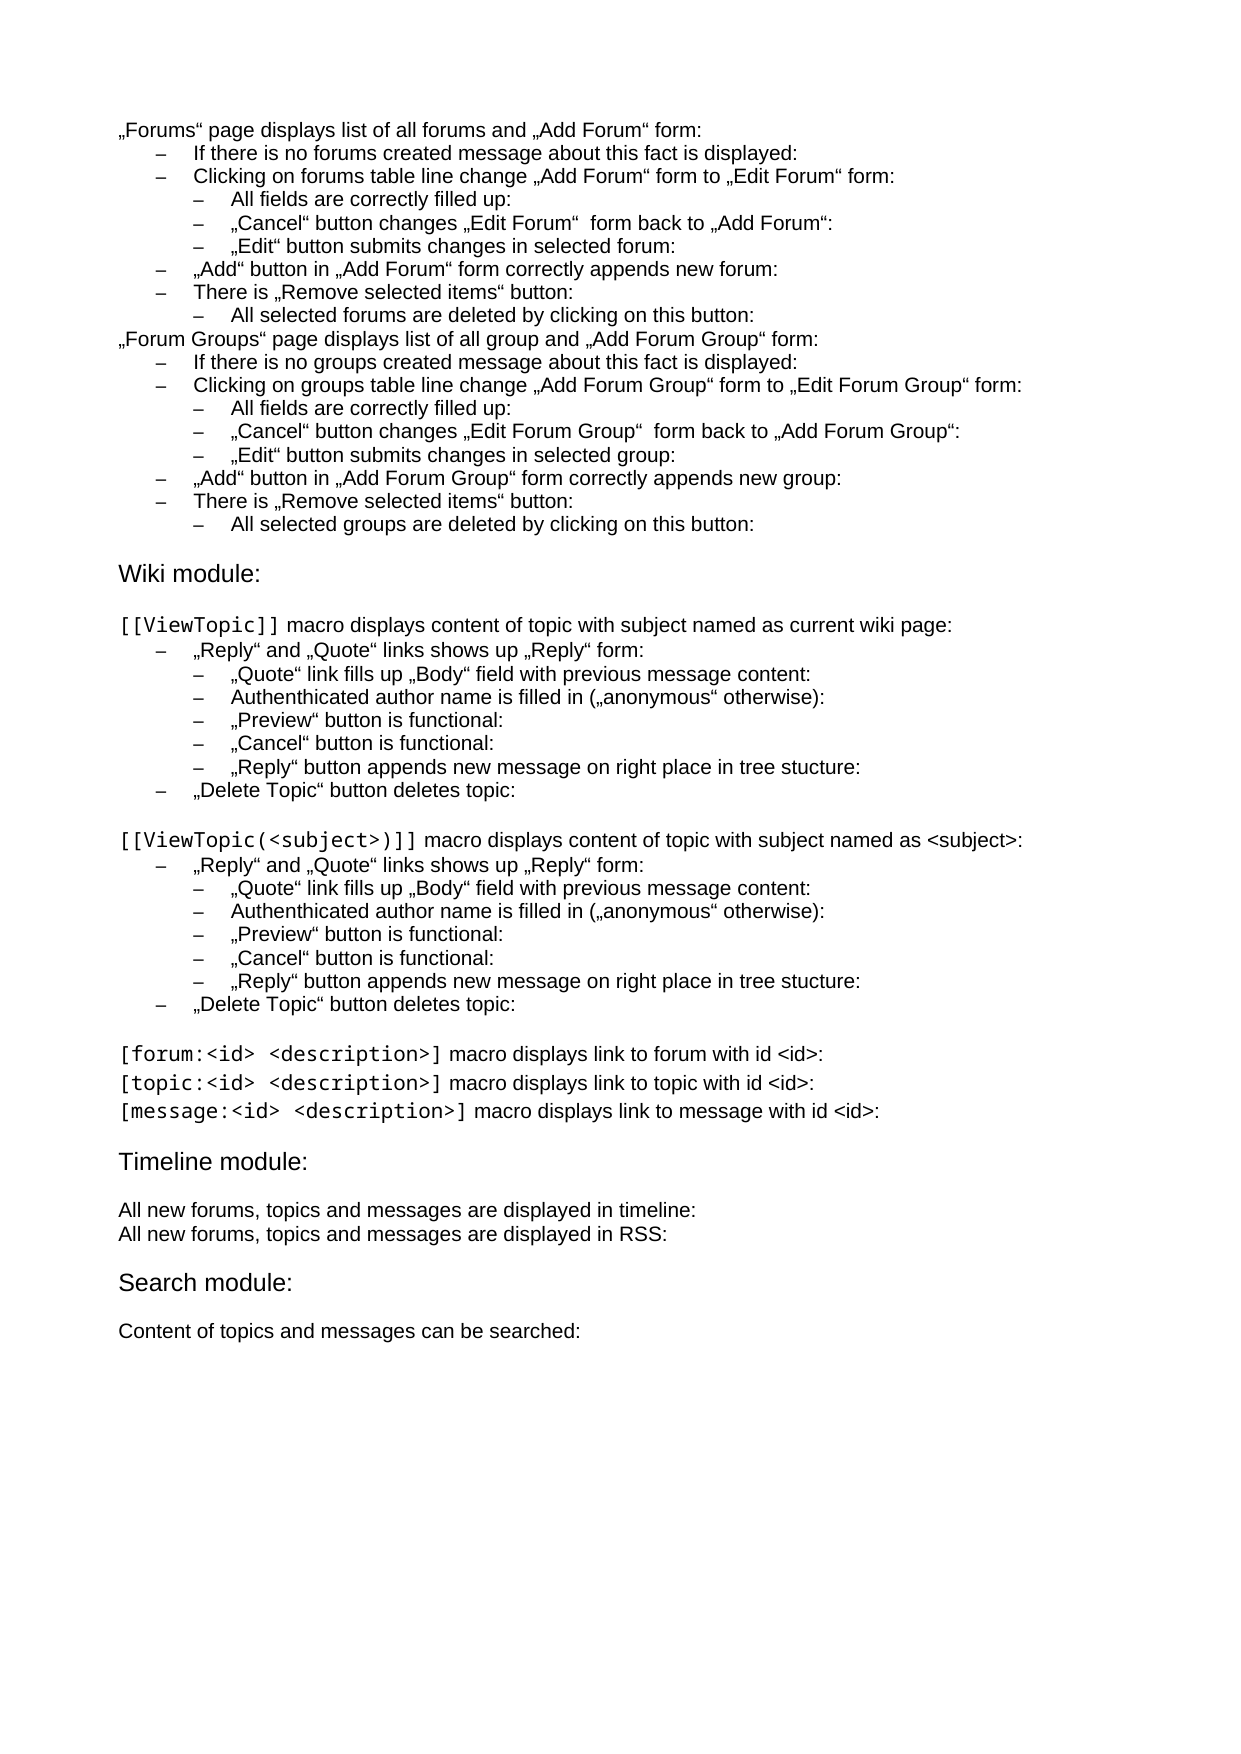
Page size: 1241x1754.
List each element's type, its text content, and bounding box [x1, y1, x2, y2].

list There is „Remove selected items“ button: [156, 281, 1122, 304]
list Authenthicated author name is filled in („anonymous“ otherwise): [193, 686, 1122, 709]
list „Delete Topic“ button deletes topic: [156, 993, 1122, 1016]
list „Cancel“ button changes „Edit Forum“ form back to „Add Forum“: [193, 211, 1122, 234]
list „Edit“ button submits changes in selected forum: [193, 234, 1122, 257]
text [forum:<id> <description>] macro displays link to forum with id <id>: [118, 1039, 1122, 1068]
list All fields are correctly filled up: [193, 188, 1122, 211]
list Clicking on forums table line change „Add Forum“ form to „Edit Forum“ form: [156, 164, 1122, 188]
list „Reply“ and „Quote“ links shows up „Reply“ form: [156, 853, 1122, 877]
list „Reply“ button appends new message on right place in tree stucture: [193, 755, 1122, 778]
text Timeline module: [118, 1148, 1122, 1176]
text All new forums, topics and messages are displayed in RSS: [118, 1222, 1122, 1245]
list „Add“ button in „Add Forum Group“ form correctly appends new group: [156, 467, 1122, 490]
list „Quote“ link fills up „Body“ field with previous message content: [193, 662, 1122, 686]
text All new forums, topics and messages are displayed in timeline: [118, 1199, 1122, 1222]
list All selected forums are deleted by clicking on this button: [193, 304, 1122, 327]
text Search module: [118, 1268, 1122, 1296]
list „Edit“ button submits changes in selected group: [193, 443, 1122, 467]
list There is „Remove selected items“ button: [156, 490, 1122, 513]
list „Cancel“ button is functional: [193, 732, 1122, 755]
text „Forums“ page displays list of all forums and „Add Forum“ form: [118, 118, 1122, 141]
list All selected groups are deleted by clicking on this button: [193, 513, 1122, 536]
list „Quote“ link fills up „Body“ field with previous message content: [193, 877, 1122, 900]
list Clicking on groups table line change „Add Forum Group“ form to „Edit Forum Group“ form: [156, 374, 1122, 397]
list If there is no groups created message about this fact is displayed: [156, 350, 1122, 374]
text [[ViewTopic]] macro displays content of topic with subject named as current wiki page: [118, 611, 1122, 639]
text Content of topics and messages can be searched: [118, 1320, 1122, 1343]
list „Preview“ button is functional: [193, 923, 1122, 946]
list Authenthicated author name is filled in („anonymous“ otherwise): [193, 900, 1122, 923]
list All fields are correctly filled up: [193, 397, 1122, 420]
list „Preview“ button is functional: [193, 709, 1122, 732]
text Wiki module: [118, 559, 1122, 587]
text „Forum Groups“ page displays list of all group and „Add Forum Group“ form: [118, 327, 1122, 350]
list „Reply“ button appends new message on right place in tree stucture: [193, 969, 1122, 993]
list „Cancel“ button changes „Edit Forum Group“ form back to „Add Forum Group“: [193, 420, 1122, 443]
text [topic:<id> <description>] macro displays link to topic with id <id>: [118, 1068, 1122, 1096]
text [message:<id> <description>] macro displays link to message with id <id>: [118, 1096, 1122, 1124]
list „Add“ button in „Add Forum“ form correctly appends new forum: [156, 257, 1122, 281]
list „Cancel“ button is functional: [193, 946, 1122, 969]
text [[ViewTopic(<subject>)]] macro displays content of topic with subject named as <subject>: [118, 825, 1122, 853]
list „Reply“ and „Quote“ links shows up „Reply“ form: [156, 639, 1122, 662]
list If there is no forums created message about this fact is displayed: [156, 141, 1122, 164]
list „Delete Topic“ button deletes topic: [156, 778, 1122, 802]
